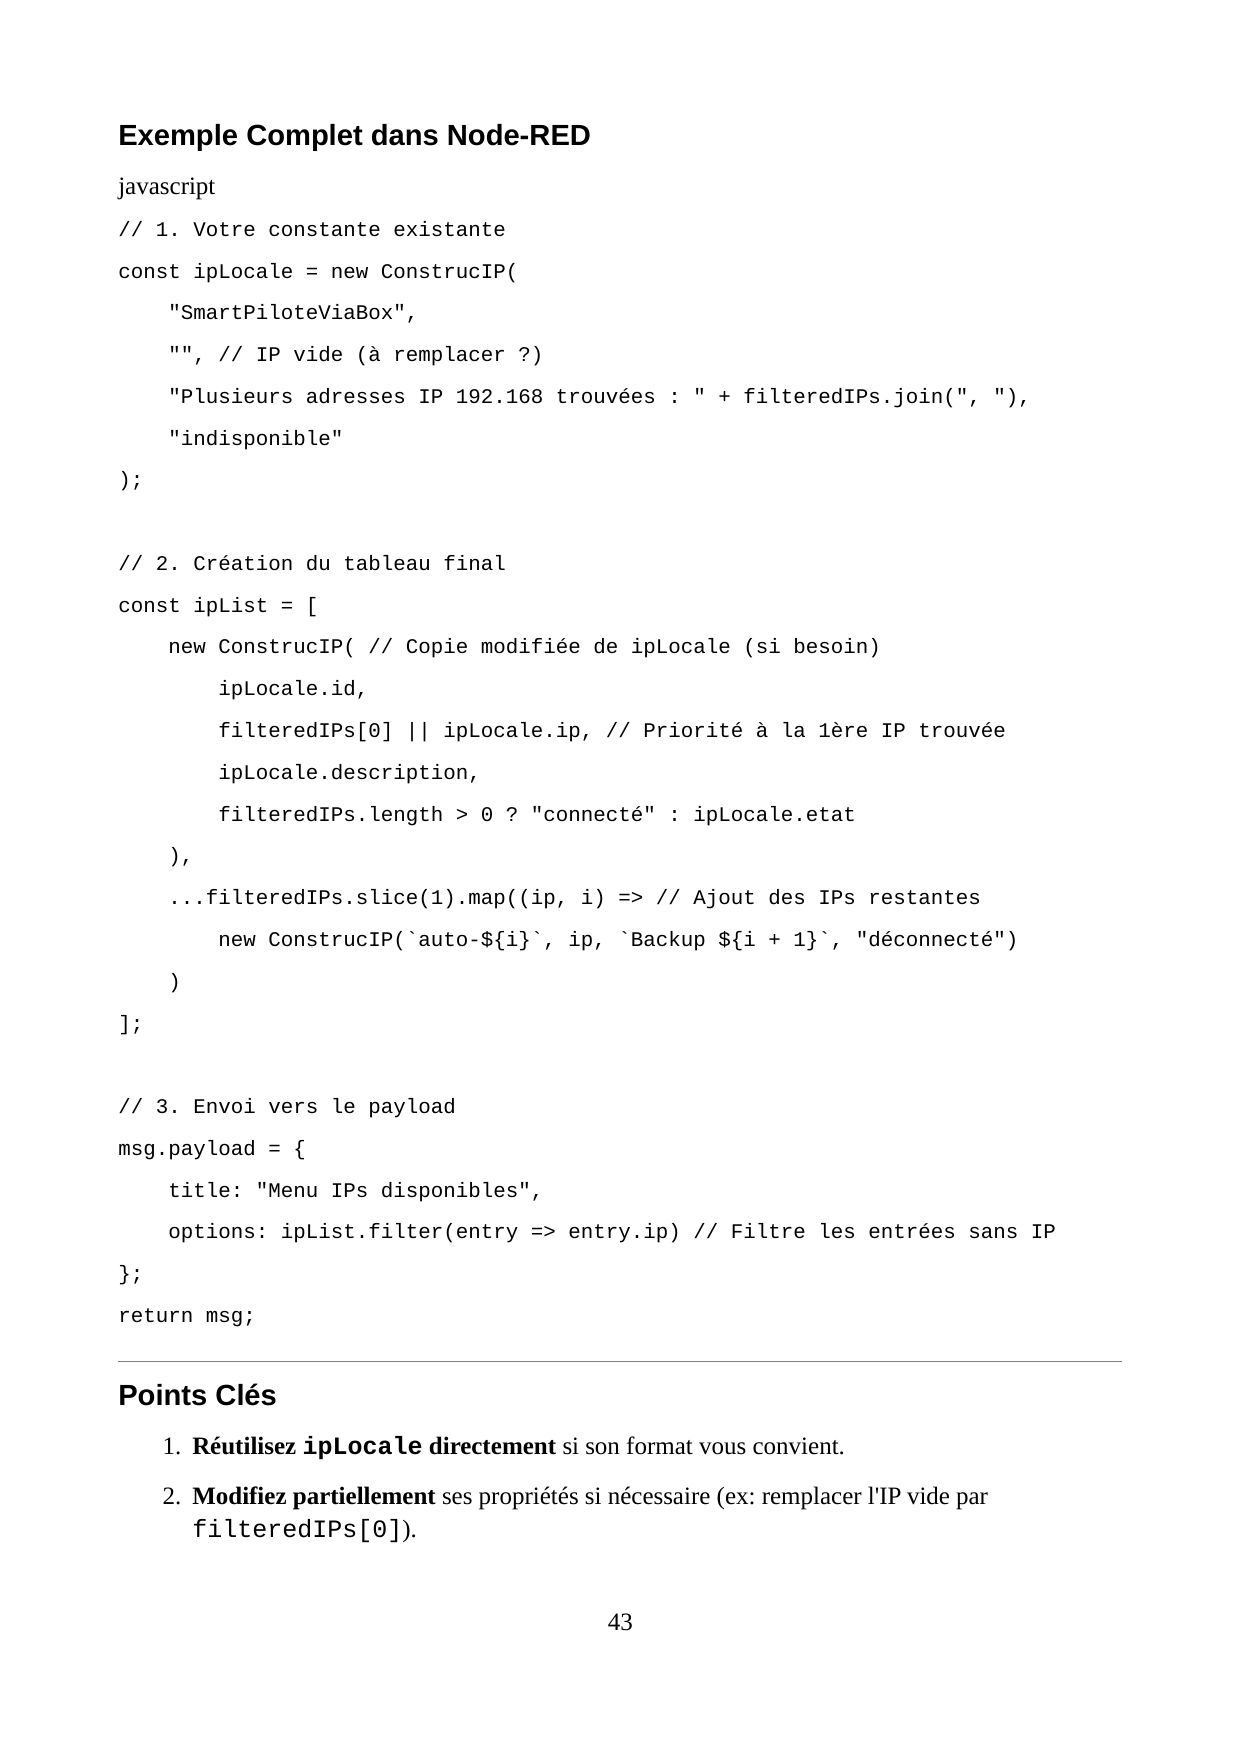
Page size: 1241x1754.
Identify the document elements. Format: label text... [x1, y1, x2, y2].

subtitle Points Clés [118, 1378, 1122, 1412]
text new ConstrucIP(`auto-${i}`, ip, `Backup ${i + 1}`, "déconnecté") [118, 929, 1122, 953]
list Réutilisez ipLocale directement si son format vous convient. [162, 1431, 1122, 1462]
text return msg; [118, 1305, 1122, 1328]
text ipLocale.description, [118, 762, 1122, 786]
text const ipList = [ [118, 595, 1122, 618]
text options: ipList.filter(entry => entry.ip) // Filtre les entrées sans IP [118, 1221, 1122, 1245]
text javascript [118, 171, 1122, 200]
text ) [118, 971, 1122, 994]
text ]; [118, 1012, 1122, 1036]
text ipLocale.id, [118, 678, 1122, 702]
text const ipLocale = new ConstrucIP( [118, 261, 1122, 284]
text title: "Menu IPs disponibles", [118, 1179, 1122, 1203]
text new ConstrucIP( // Copie modifiée de ipLocale (si besoin) [118, 637, 1122, 660]
text msg.payload = { [118, 1138, 1122, 1161]
text "", // IP vide (à remplacer ?) [118, 344, 1122, 368]
text "SmartPiloteViaBox", [118, 302, 1122, 326]
text "indisponible" [118, 428, 1122, 451]
text ), [118, 845, 1122, 869]
text ...filteredIPs.slice(1).map((ip, i) => // Ajout des IPs restantes [118, 887, 1122, 911]
text filteredIPs.length > 0 ? "connecté" : ipLocale.etat [118, 804, 1122, 827]
text ); [118, 469, 1122, 493]
text // 1. Votre constante existante [118, 219, 1122, 242]
list Modifiez partiellement ses propriétés si nécessaire (ex: remplacer l'IP vide par filteredIPs[0]). [162, 1481, 1122, 1545]
text // 2. Création du tableau final [118, 553, 1122, 577]
text // 3. Envoi vers le payload [118, 1096, 1122, 1120]
subtitle Exemple Complet dans Node-RED [118, 118, 1122, 152]
text "Plusieurs adresses IP 192.168 trouvées : " + filteredIPs.join(", "), [118, 386, 1122, 409]
text filteredIPs[0] || ipLocale.ip, // Priorité à la 1ère IP trouvée [118, 720, 1122, 744]
text }; [118, 1263, 1122, 1287]
